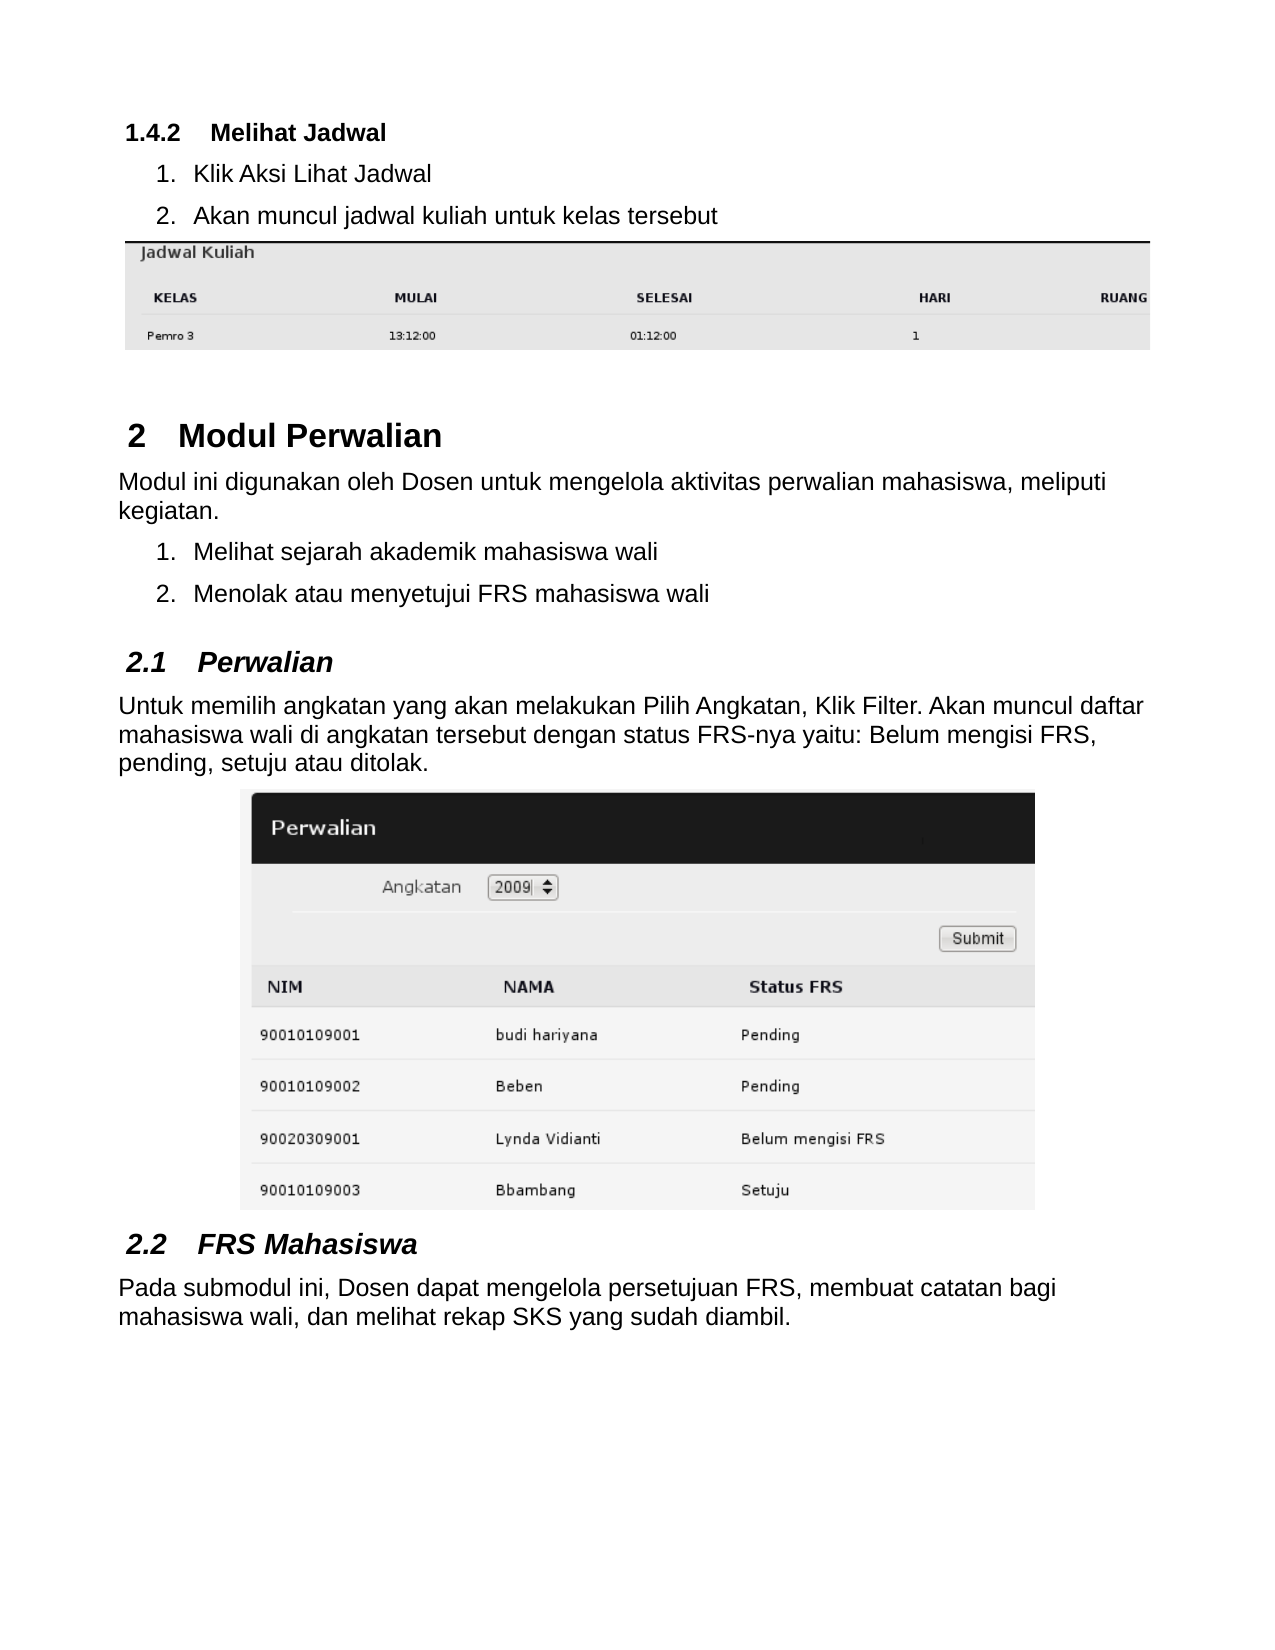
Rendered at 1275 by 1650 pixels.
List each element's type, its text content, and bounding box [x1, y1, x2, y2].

picture [125, 241, 1150, 350]
text Untuk memilih angkatan yang akan melakukan Pilih Angkatan, Klik Filter. Akan muncul daftar mahasiswa wali di angkatan tersebut dengan status FRS-nya yaitu: Belum mengisi FRS, pending, setuju atau ditolak. [118, 691, 1157, 777]
list Melihat sejarah akademik mahasiswa wali [156, 537, 1157, 566]
subtitle Melihat Jadwal [118, 118, 1157, 147]
list Akan muncul jadwal kuliah untuk kelas tersebut [156, 201, 1157, 229]
text Pada submodul ini, Dosen dapat mengelola persetujuan FRS, membuat catatan bagi mahasiswa wali, dan melihat rekap SKS yang sudah diambil. [118, 1273, 1157, 1331]
list Menolak atau menyetujui FRS mahasiswa wali [156, 578, 1157, 607]
subtitle FRS Mahasiswa [118, 1227, 1157, 1261]
list Klik Aksi Lihat Jadwal [156, 159, 1157, 188]
subtitle Modul Perwalian [118, 416, 1157, 455]
text Modul ini digunakan oleh Dosen untuk mengelola aktivitas perwalian mahasiswa, meliputi kegiatan. [118, 467, 1157, 525]
subtitle Perwalian [118, 645, 1157, 678]
picture [240, 789, 1035, 1210]
